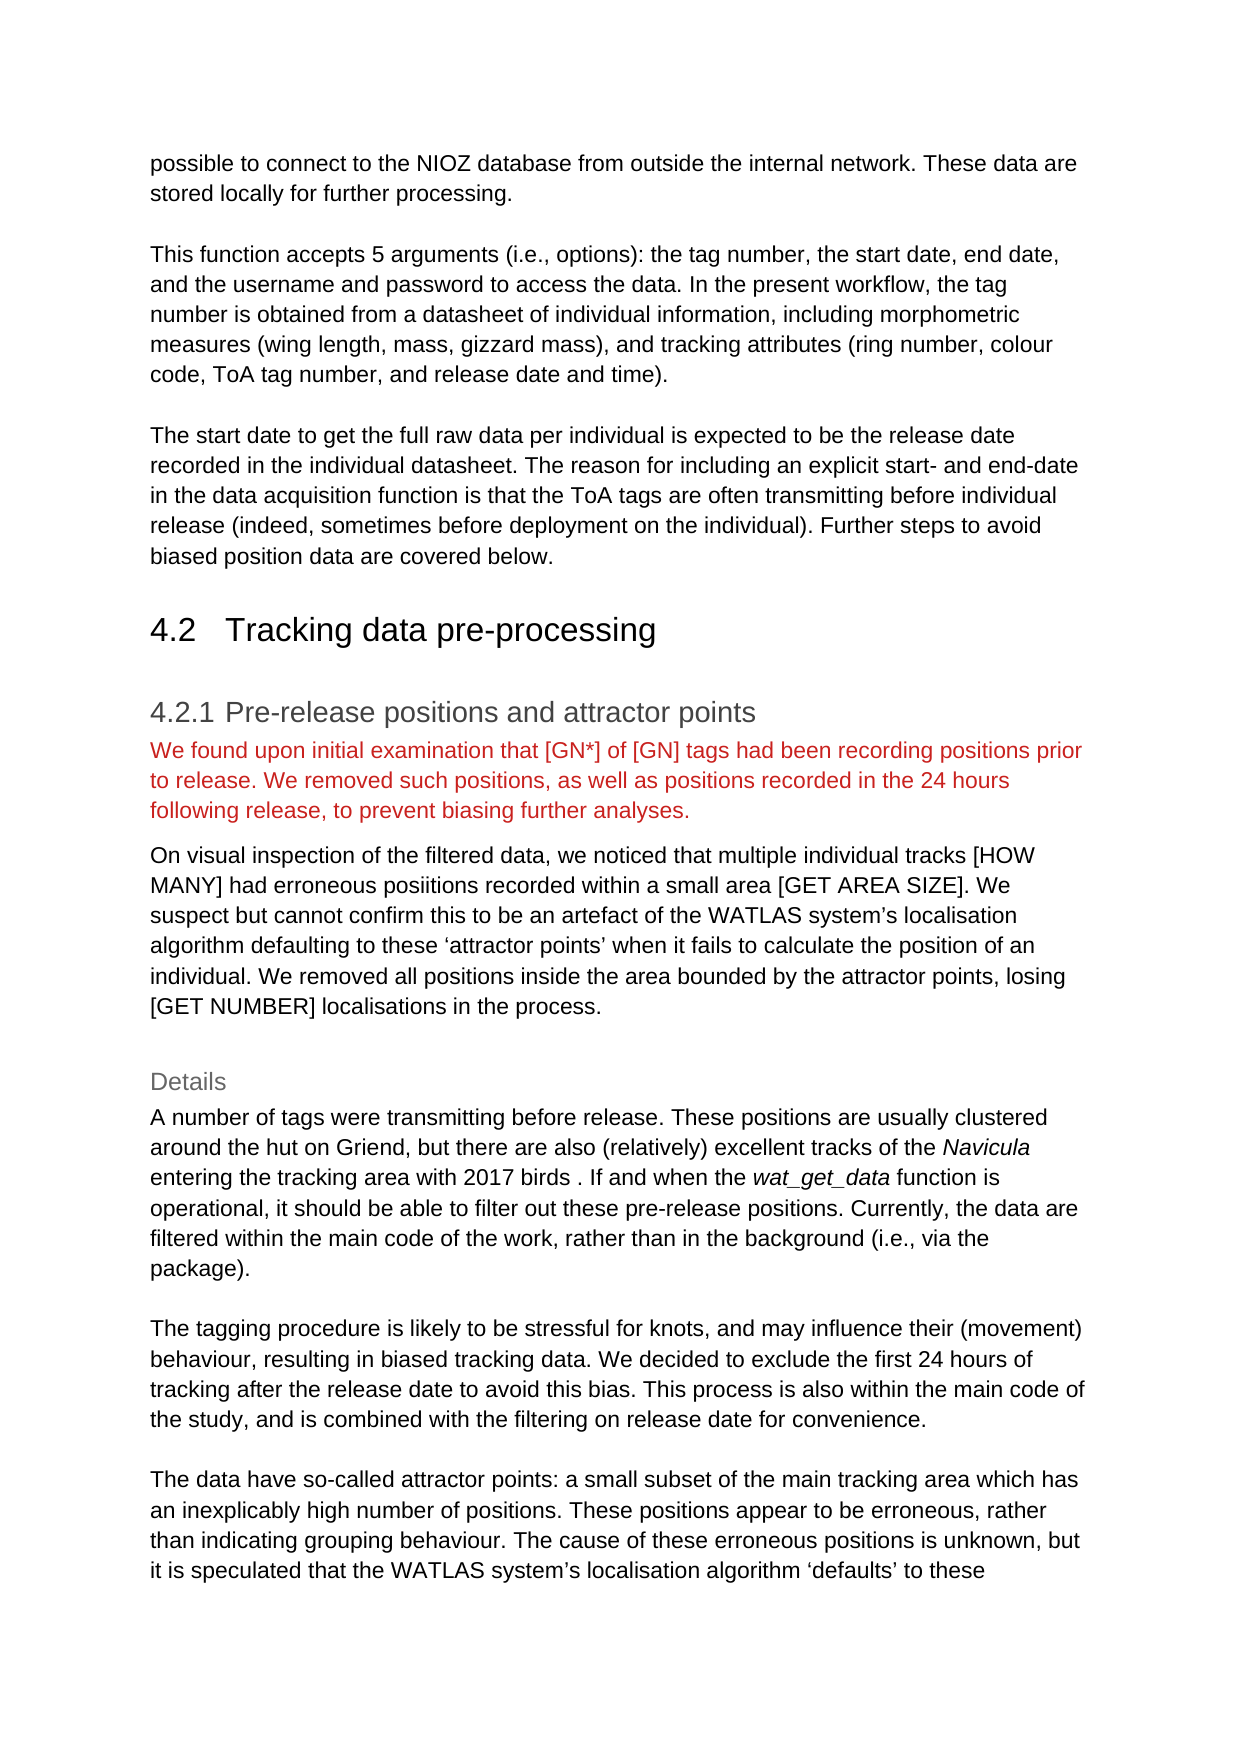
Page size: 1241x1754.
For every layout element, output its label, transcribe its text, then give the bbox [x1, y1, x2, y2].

subtitle Details [150, 1067, 1091, 1096]
subtitle Pre-release positions and attractor points [150, 695, 1091, 728]
text On visual inspection of the filtered data, we noticed that multiple individual tracks [HOW MANY] had erroneous posiitions recorded within a small area [GET AREA SIZE]. We suspect but cannot confirm this to be an artefact of the WATLAS system’s localisation algorithm defaulting to these ‘attractor points’ when it fails to calculate the position of an individual. We removed all positions inside the area bounded by the attractor points, losing [GET NUMBER] localisations in the process. [150, 842, 1091, 1019]
text We found upon initial examination that [GN*] of [GN] tags had been recording positions prior to release. We removed such positions, as well as positions recorded in the 24 hours following release, to prevent biasing further analyses. [150, 737, 1091, 823]
text This function accepts 5 arguments (i.e., options): the tag number, the start date, end date, and the username and password to access the data. In the present workflow, the tag number is obtained from a datasheet of individual information, including morphometric measures (wing length, mass, gizzard mass), and tracking attributes (ring number, colour code, ToA tag number, and release date and time). [150, 241, 1091, 388]
text The tagging procedure is likely to be stressful for knots, and may influence their (movement) behaviour, resulting in biased tracking data. We decided to exclude the first 24 hours of tracking after the release date to avoid this bias. This process is also within the main code of the study, and is combined with the filtering on release date for convenience. [150, 1315, 1091, 1432]
text possible to connect to the NIOZ database from outside the internal network. These data are stored locally for further processing. [150, 150, 1091, 207]
text A number of tags were transmitting before release. These positions are usually clustered around the hut on Griend, but there are also (relatively) excellent tracks of the Navicula entering the tracking area with 2017 birds . If and when the wat_get_data function is operational, it should be able to filter out these pre-release positions. Currently, the data are filtered within the main code of the work, rather than in the background (i.e., via the package). [150, 1104, 1091, 1281]
subtitle Tracking data pre-processing [150, 610, 1091, 649]
text The data have so-called attractor points: a small subset of the main tracking area which has an inexplicably high number of positions. These positions appear to be erroneous, rather than indicating grouping behaviour. The cause of these erroneous positions is unknown, but it is speculated that the WATLAS system’s localisation algorithm ‘defaults’ to these [150, 1466, 1091, 1583]
text The start date to get the full raw data per individual is expected to be the release date recorded in the individual datasheet. The reason for including an explicit start- and end-date in the data acquisition function is that the ToA tags are often transmitting before individual release (indeed, sometimes before deployment on the individual). Further steps to avoid biased position data are covered below. [150, 422, 1091, 569]
